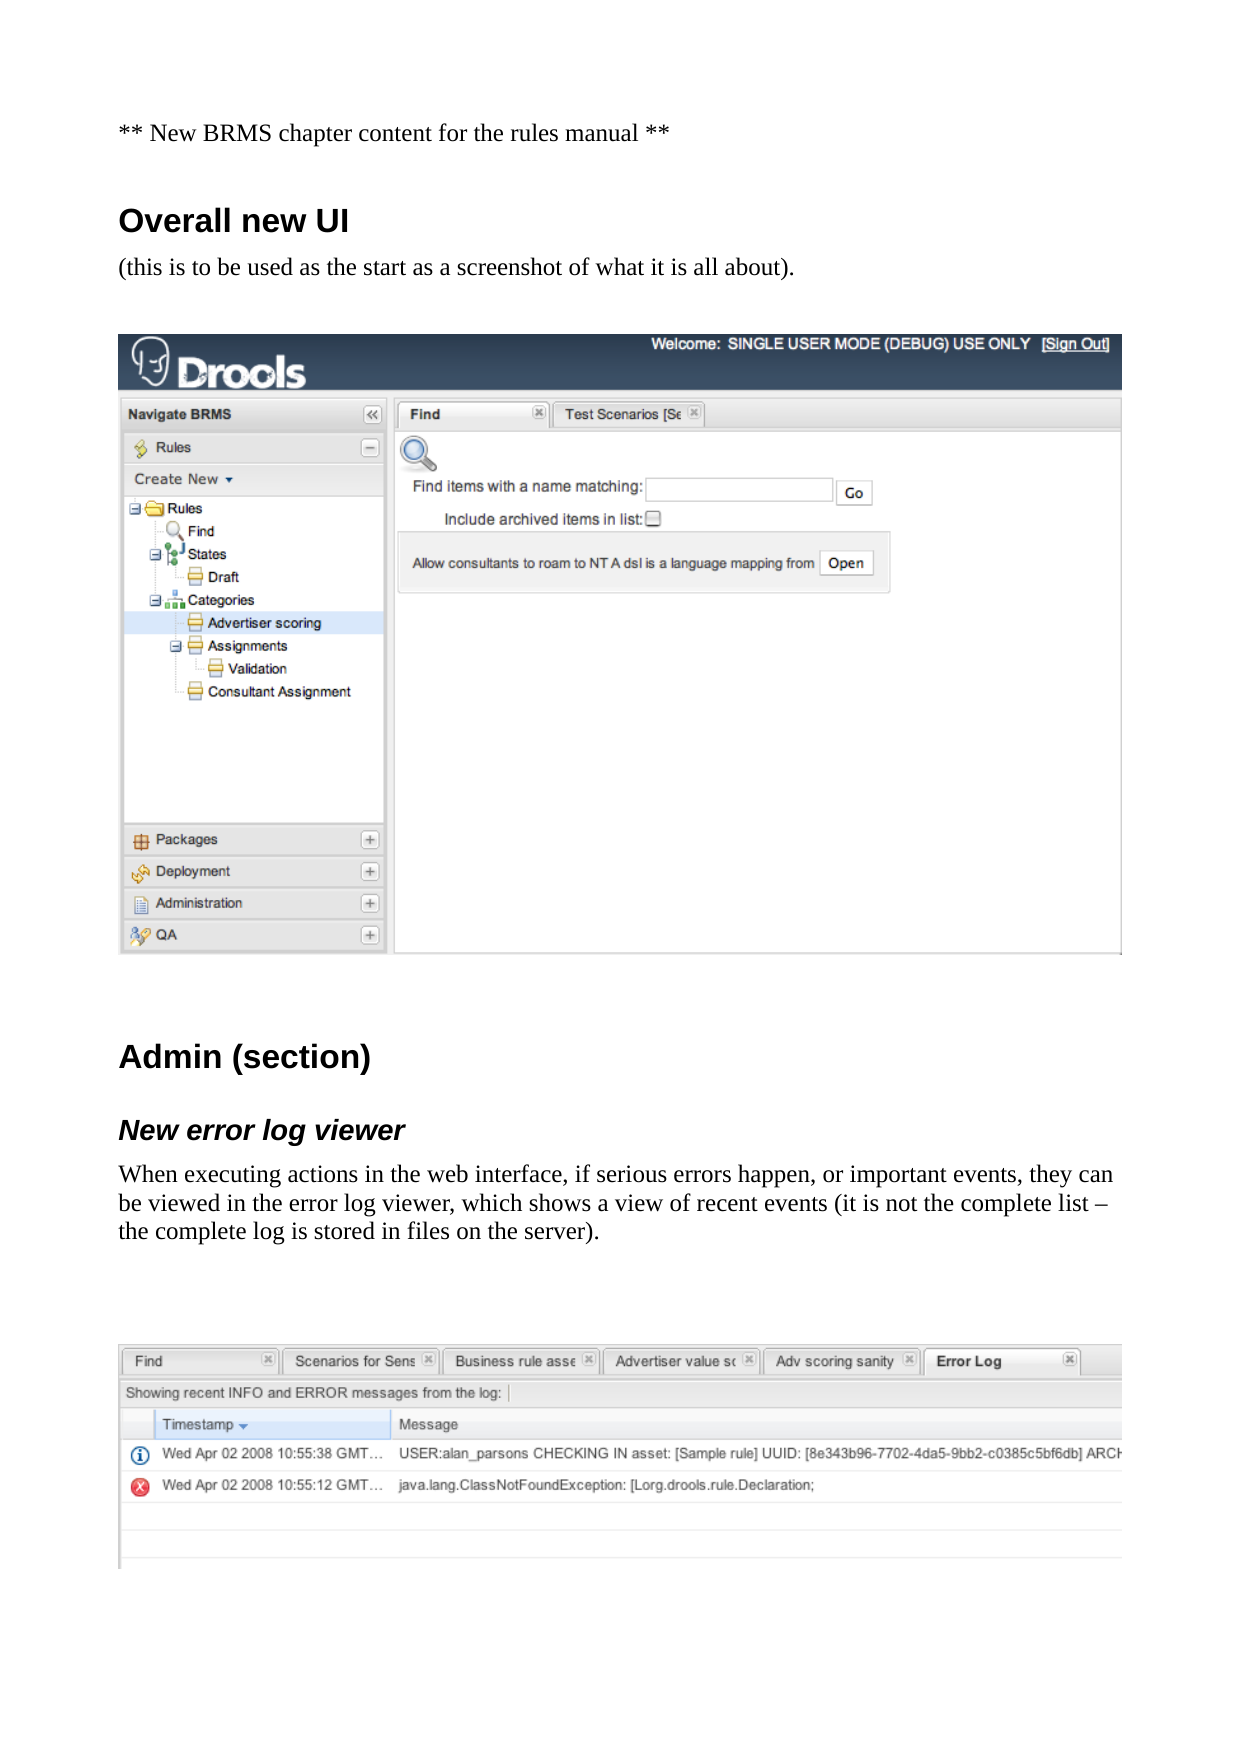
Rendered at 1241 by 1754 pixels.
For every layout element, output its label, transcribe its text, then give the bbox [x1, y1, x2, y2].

subtitle New error log viewer [118, 1113, 1122, 1146]
text When executing actions in the web interface, if serious errors happen, or important events, they can be viewed in the error log viewer, which shows a view of recent events (it is not the complete list – the complete log is stored in files on the server). [118, 1159, 1122, 1245]
subtitle Overall new UI [118, 201, 1122, 239]
picture [118, 1344, 1122, 1569]
text ** New BRMS chapter content for the rules manual ** [118, 118, 1122, 147]
picture [118, 334, 1122, 955]
subtitle Admin (section) [118, 1037, 1122, 1075]
text (this is to be used as the start as a screenshot of what it is all about). [118, 252, 1122, 281]
